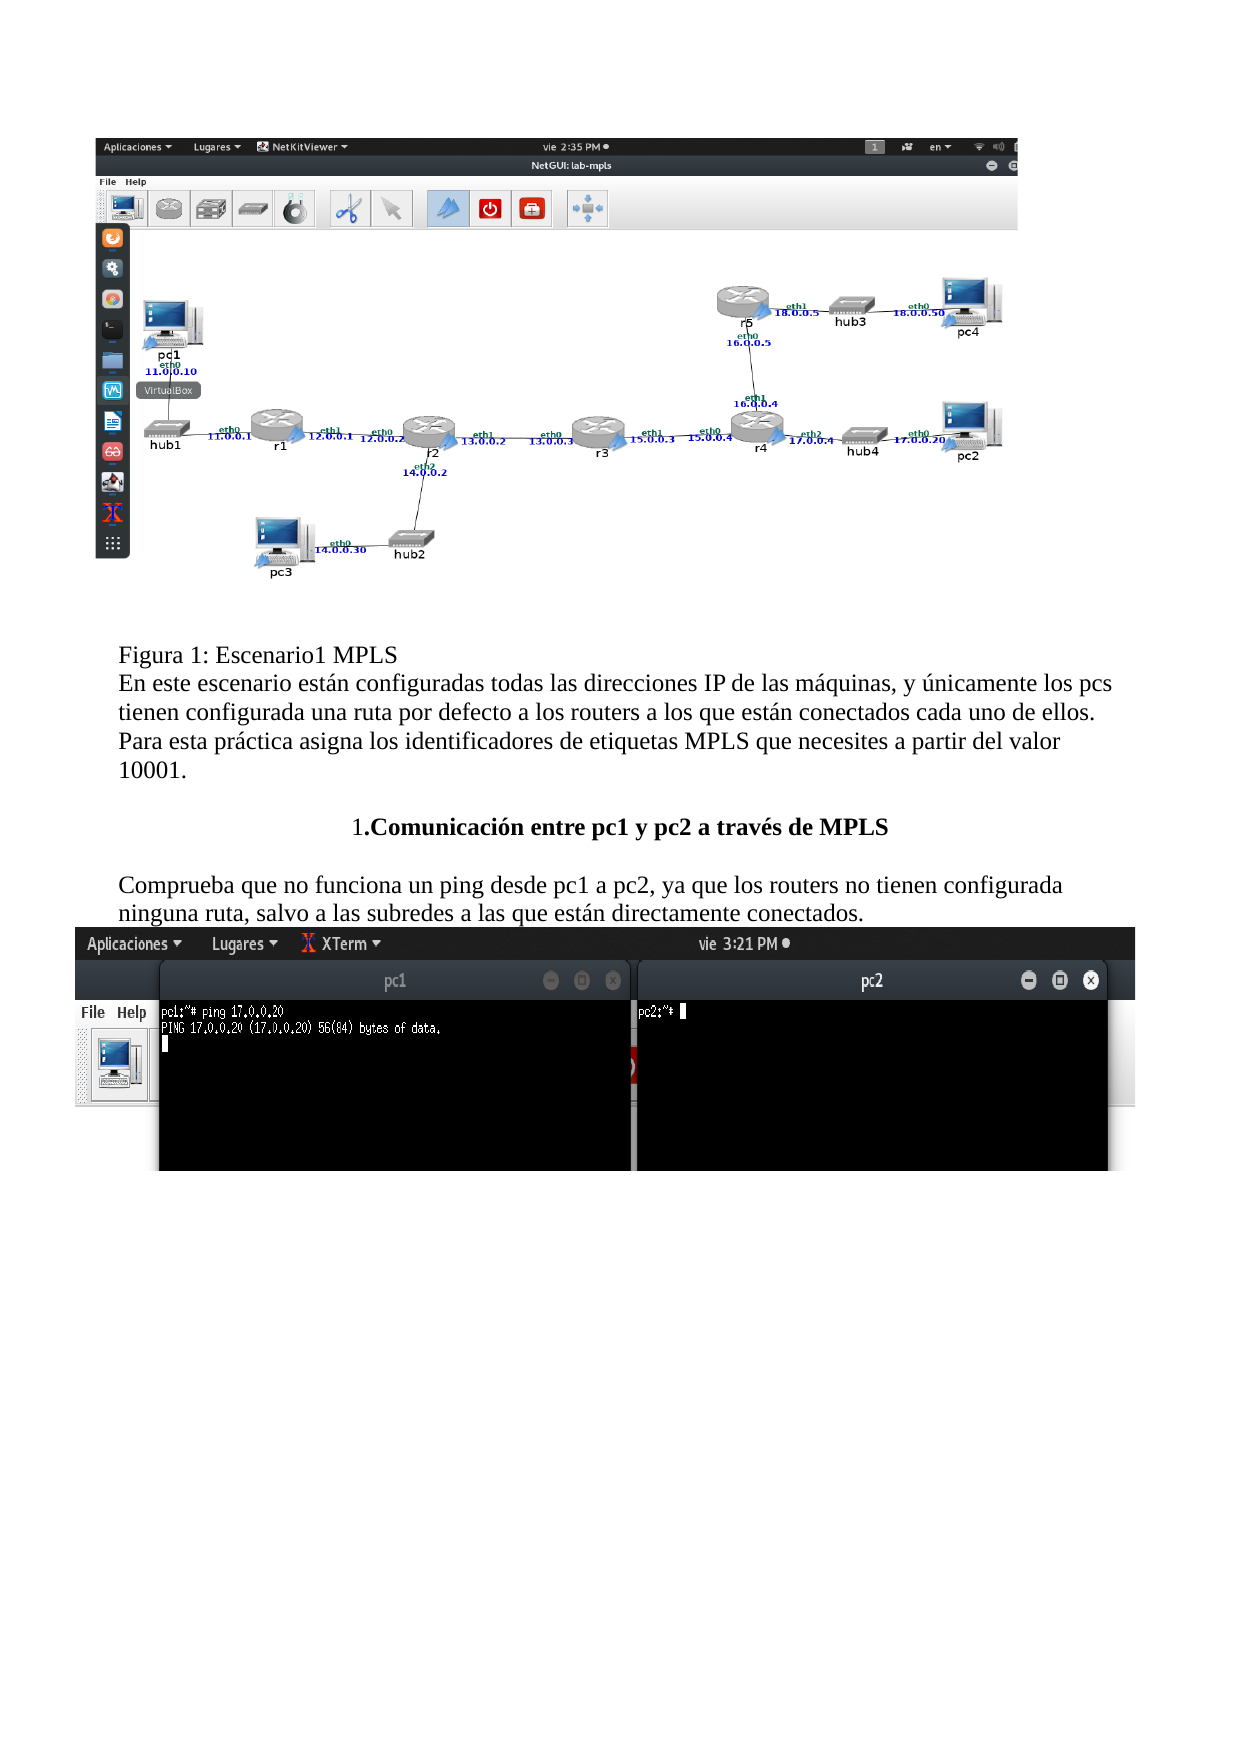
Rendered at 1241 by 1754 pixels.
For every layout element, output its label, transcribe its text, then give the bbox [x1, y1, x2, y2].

picture [95, 138, 1018, 583]
text En este escenario están configuradas todas las direcciones IP de las máquinas, y únicamente los pcs tienen configurada una ruta por defecto a los routers a los que están conectados cada uno de ellos. [118, 668, 1122, 726]
text Comprueba que no funciona un ping desde pc1 a pc2, ya que los routers no tienen configurada ninguna ruta, salvo a las subredes a las que están directamente conectados. [118, 870, 1122, 927]
text Figura 1: Escenario1 MPLS [118, 640, 1122, 668]
text Para esta práctica asigna los identificadores de etiquetas MPLS que necesites a partir del valor 10001. [118, 726, 1122, 783]
text 1.Comunicación entre pc1 y pc2 a través de MPLS [118, 812, 1122, 841]
